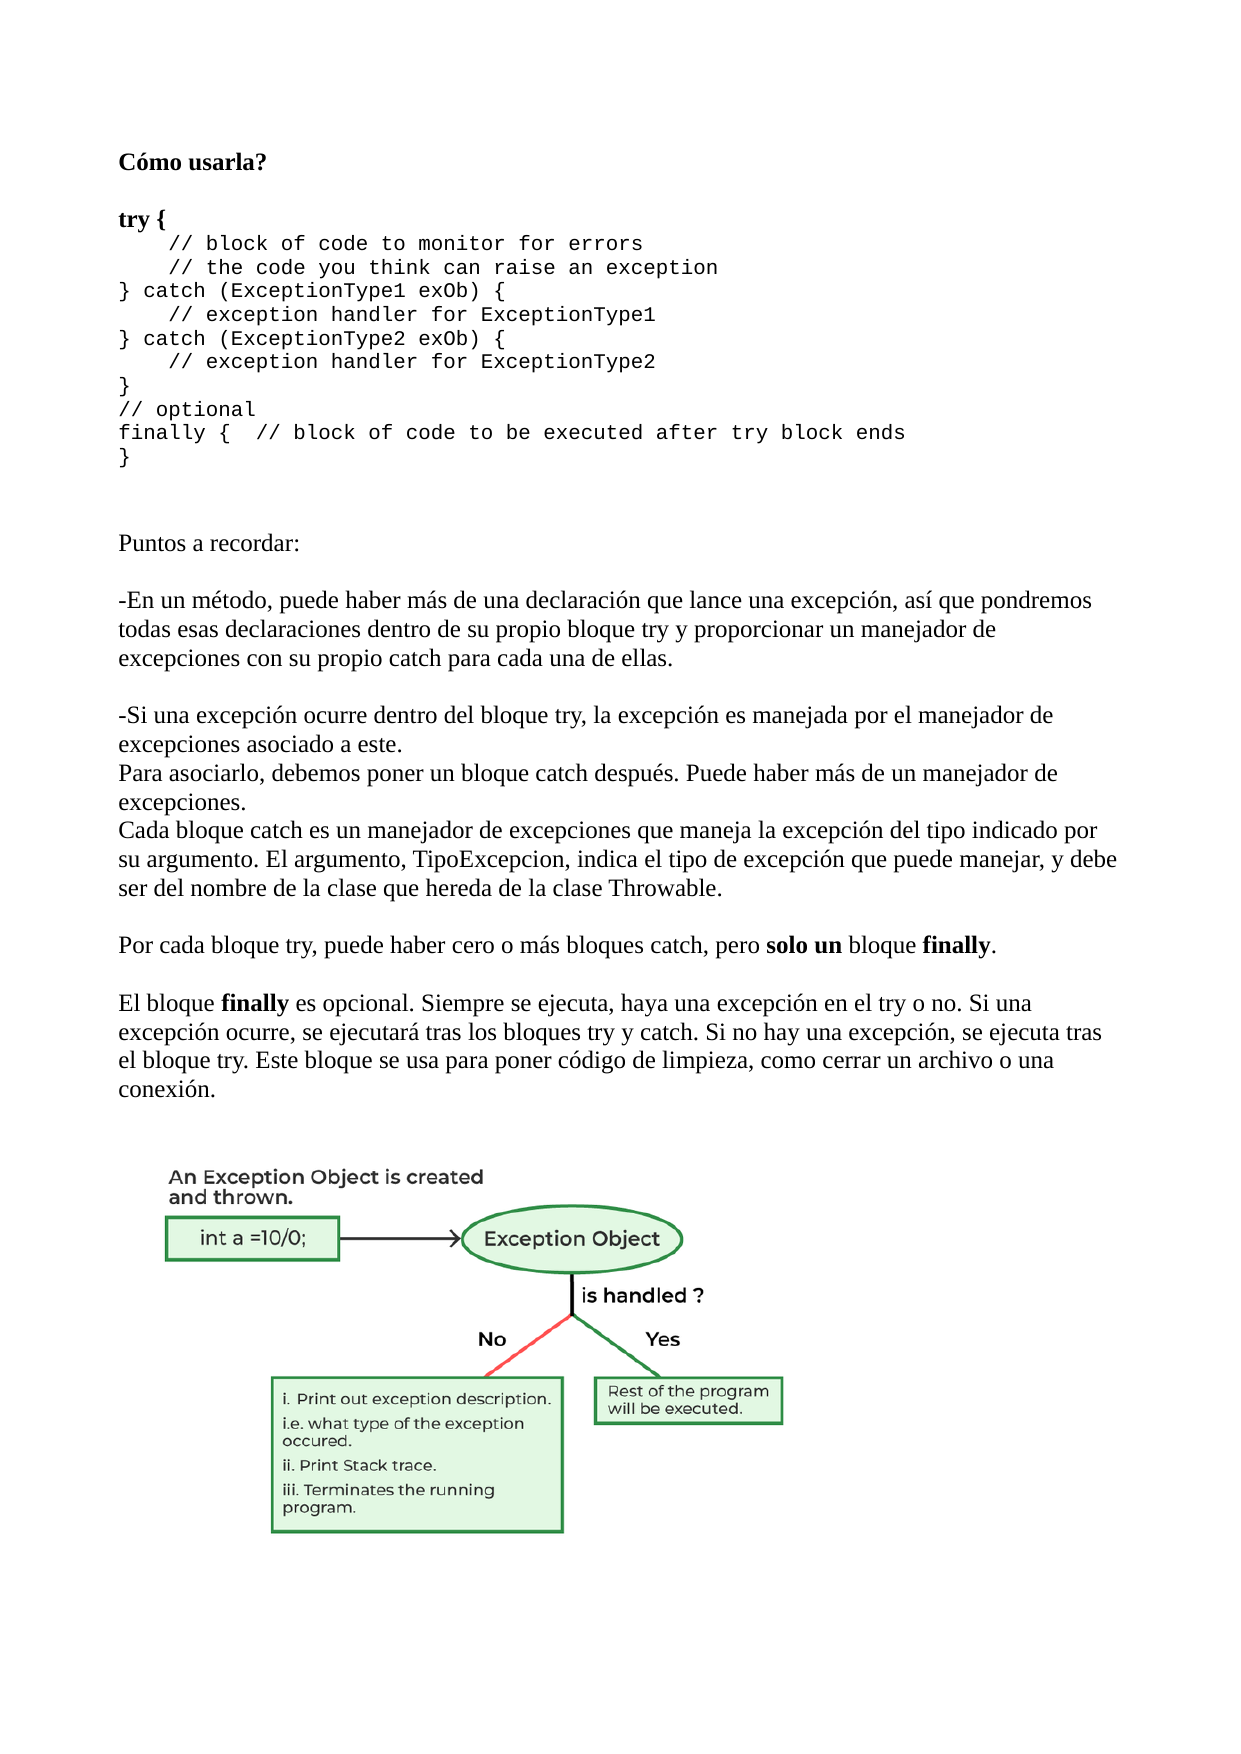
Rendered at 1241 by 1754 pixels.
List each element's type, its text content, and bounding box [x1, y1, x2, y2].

text } [118, 446, 1122, 469]
text Cómo usarla? [118, 147, 1122, 176]
text Por cada bloque try, puede haber cero o más bloques catch, pero solo un bloque finally. [118, 930, 1122, 959]
text Puntos a recordar: [118, 528, 1122, 585]
picture [131, 1130, 816, 1561]
text finally { // block of code to be executed after try block ends [118, 422, 1122, 446]
text Cada bloque catch es un manejador de excepciones que maneja la excepción del tipo indicado por su argumento. El argumento, TipoExcepcion, indica el tipo de excepción que puede manejar, y debe ser del nombre de la clase que hereda de la clase Throwable. [118, 815, 1122, 902]
text } [118, 375, 1122, 399]
text } catch (ExceptionType1 exOb) { [118, 280, 1122, 304]
text -En un método, puede haber más de una declaración que lance una excepción, así que pondremos todas esas declaraciones dentro de su propio bloque try y proporcionar un manejador de excepciones con su propio catch para cada una de ellas. [118, 585, 1122, 672]
text -Si una excepción ocurre dentro del bloque try, la excepción es manejada por el manejador de excepciones asociado a este. Para asociarlo, debemos poner un bloque catch después. Puede haber más de un manejador de excepciones. [118, 700, 1122, 815]
text // exception handler for ExceptionType2 [118, 351, 1122, 375]
text // optional [118, 399, 1122, 422]
text try { [118, 204, 1122, 233]
text // block of code to monitor for errors [118, 233, 1122, 257]
text } catch (ExceptionType2 exOb) { [118, 328, 1122, 351]
text // the code you think can raise an exception [118, 257, 1122, 280]
text // exception handler for ExceptionType1 [118, 304, 1122, 328]
text El bloque finally es opcional. Siempre se ejecuta, haya una excepción en el try o no. Si una excepción ocurre, se ejecutará tras los bloques try y catch. Si no hay una excepción, se ejecuta tras el bloque try. Este bloque se usa para poner código de limpieza, como cerrar un archivo o una conexión. [118, 988, 1122, 1103]
